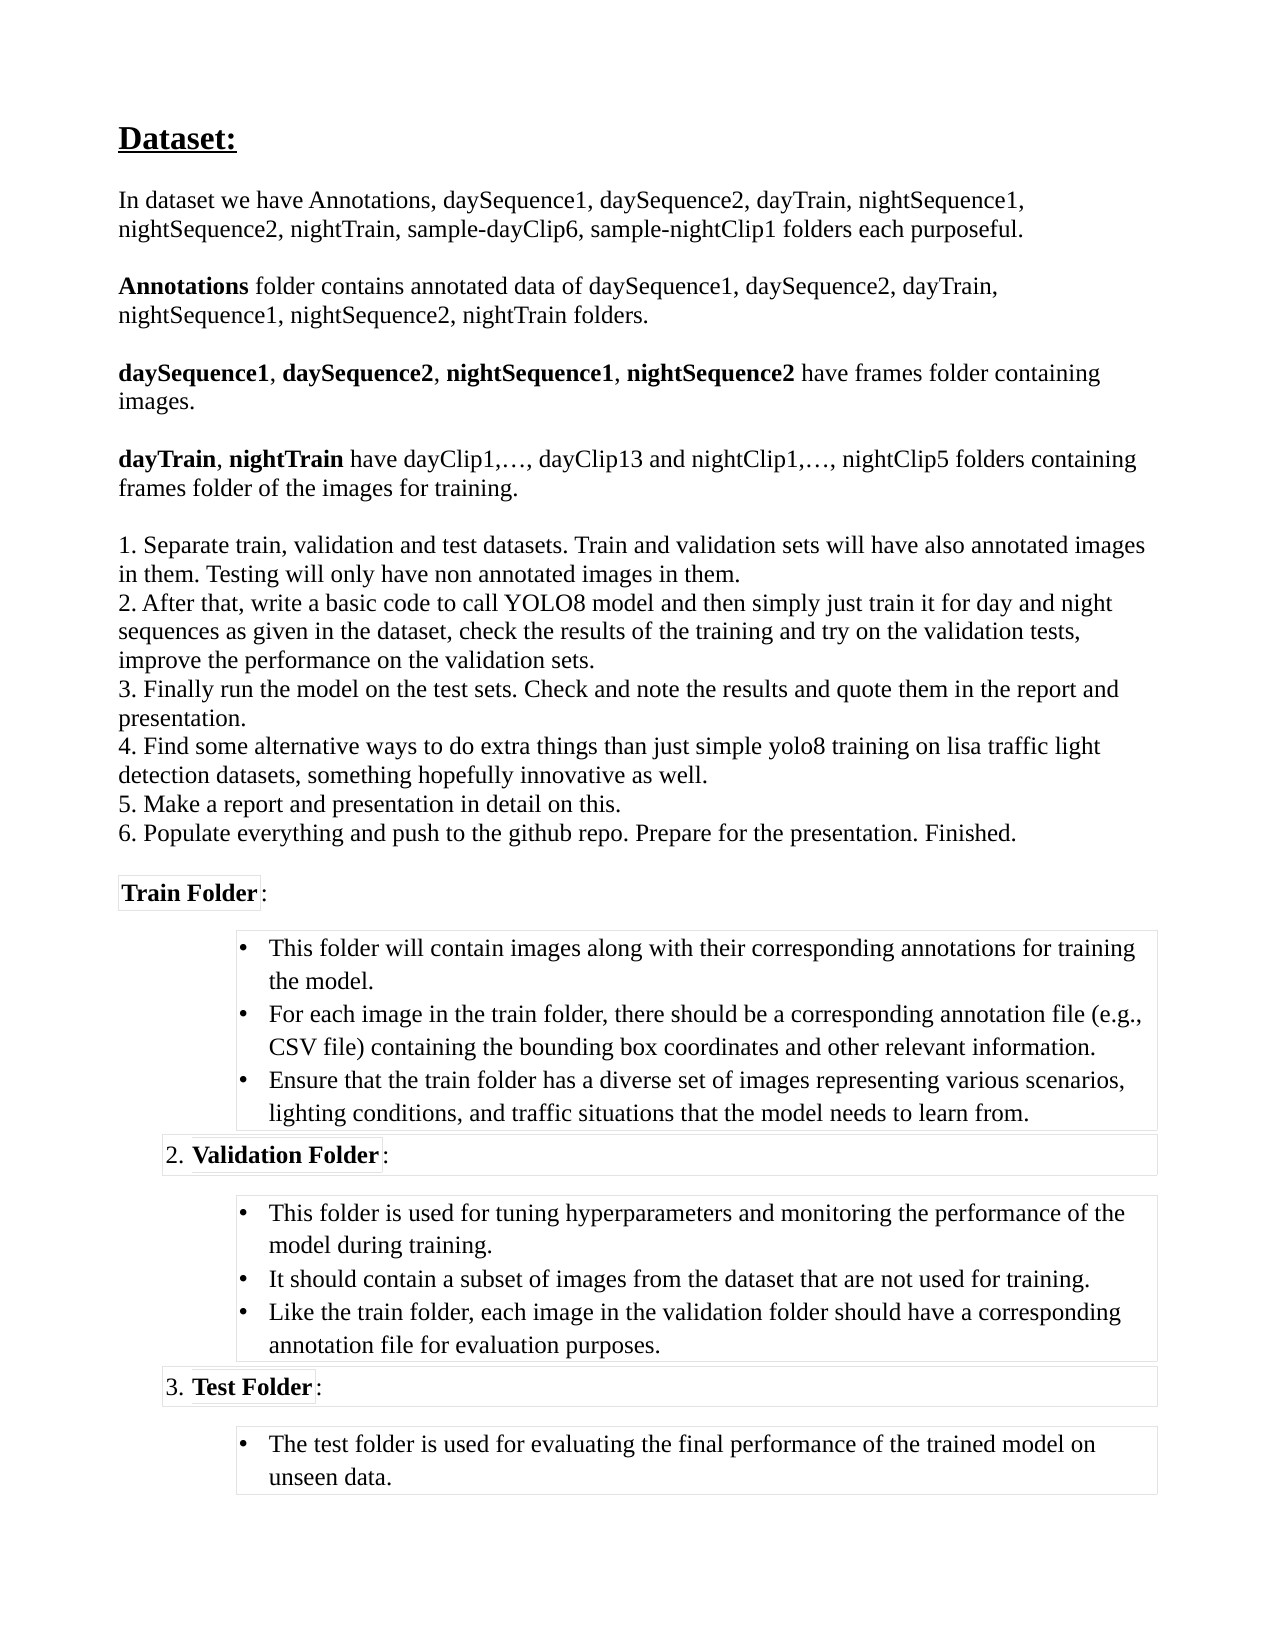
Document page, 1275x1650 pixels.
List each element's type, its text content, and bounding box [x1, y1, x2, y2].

text Annotations folder contains annotated data of daySequence1, daySequence2, dayTrain, nightSequence1, nightSequence2, nightTrain folders. [118, 271, 1157, 329]
text 4. Find some alternative ways to do extra things than just simple yolo8 training on lisa traffic light detection datasets, something hopefully innovative as well. [118, 731, 1157, 789]
list Test Folder: [163, 1367, 1157, 1406]
text 3. Finally run the model on the test sets. Check and note the results and quote them in the report and presentation. [118, 674, 1157, 731]
text Train Folder [119, 876, 260, 910]
text 1. Separate train, validation and test datasets. Train and validation sets will have also annotated images in them. Testing will only have non annotated images in them. [118, 530, 1157, 588]
text : [261, 875, 1157, 910]
text daySequence1, daySequence2, nightSequence1, nightSequence2 have frames folder containing images. [118, 358, 1157, 415]
text 2. After that, write a basic code to call YOLO8 model and then simply just train it for day and night sequences as given in the dataset, check the results of the training and try on the validation tests, improve the performance on the validation sets. [118, 588, 1157, 674]
text In dataset we have Annotations, daySequence1, daySequence2, dayTrain, nightSequence1, nightSequence2, nightTrain, sample-dayClip6, sample-nightClip1 folders each purposeful. [118, 185, 1157, 243]
list The test folder is used for evaluating the final performance of the trained model on unseen data. [237, 1427, 1157, 1494]
text Dataset: [118, 118, 1157, 156]
list Ensure that the train folder has a diverse set of images representing various scenarios, lighting conditions, and traffic situations that the model needs to learn from. [237, 1062, 1157, 1130]
list Validation Folder: [163, 1135, 1157, 1175]
list Like the train folder, each image in the validation folder should have a corresponding annotation file for evaluation purposes. [237, 1294, 1157, 1361]
text 6. Populate everything and push to the github repo. Prepare for the presentation. Finished. [118, 818, 1157, 846]
list For each image in the train folder, there should be a corresponding annotation file (e.g., CSV file) containing the bounding box coordinates and other relevant information. [237, 996, 1157, 1061]
text dayTrain, nightTrain have dayClip1,…, dayClip13 and nightClip1,…, nightClip5 folders containing frames folder of the images for training. [118, 444, 1157, 501]
list This folder is used for tuning hyperparameters and monitoring the performance of the model during training. [237, 1196, 1157, 1259]
list This folder will contain images along with their corresponding annotations for training the model. [237, 931, 1157, 994]
list It should contain a subset of images from the dataset that are not used for training. [237, 1261, 1157, 1292]
text 5. Make a report and presentation in detail on this. [118, 789, 1157, 818]
